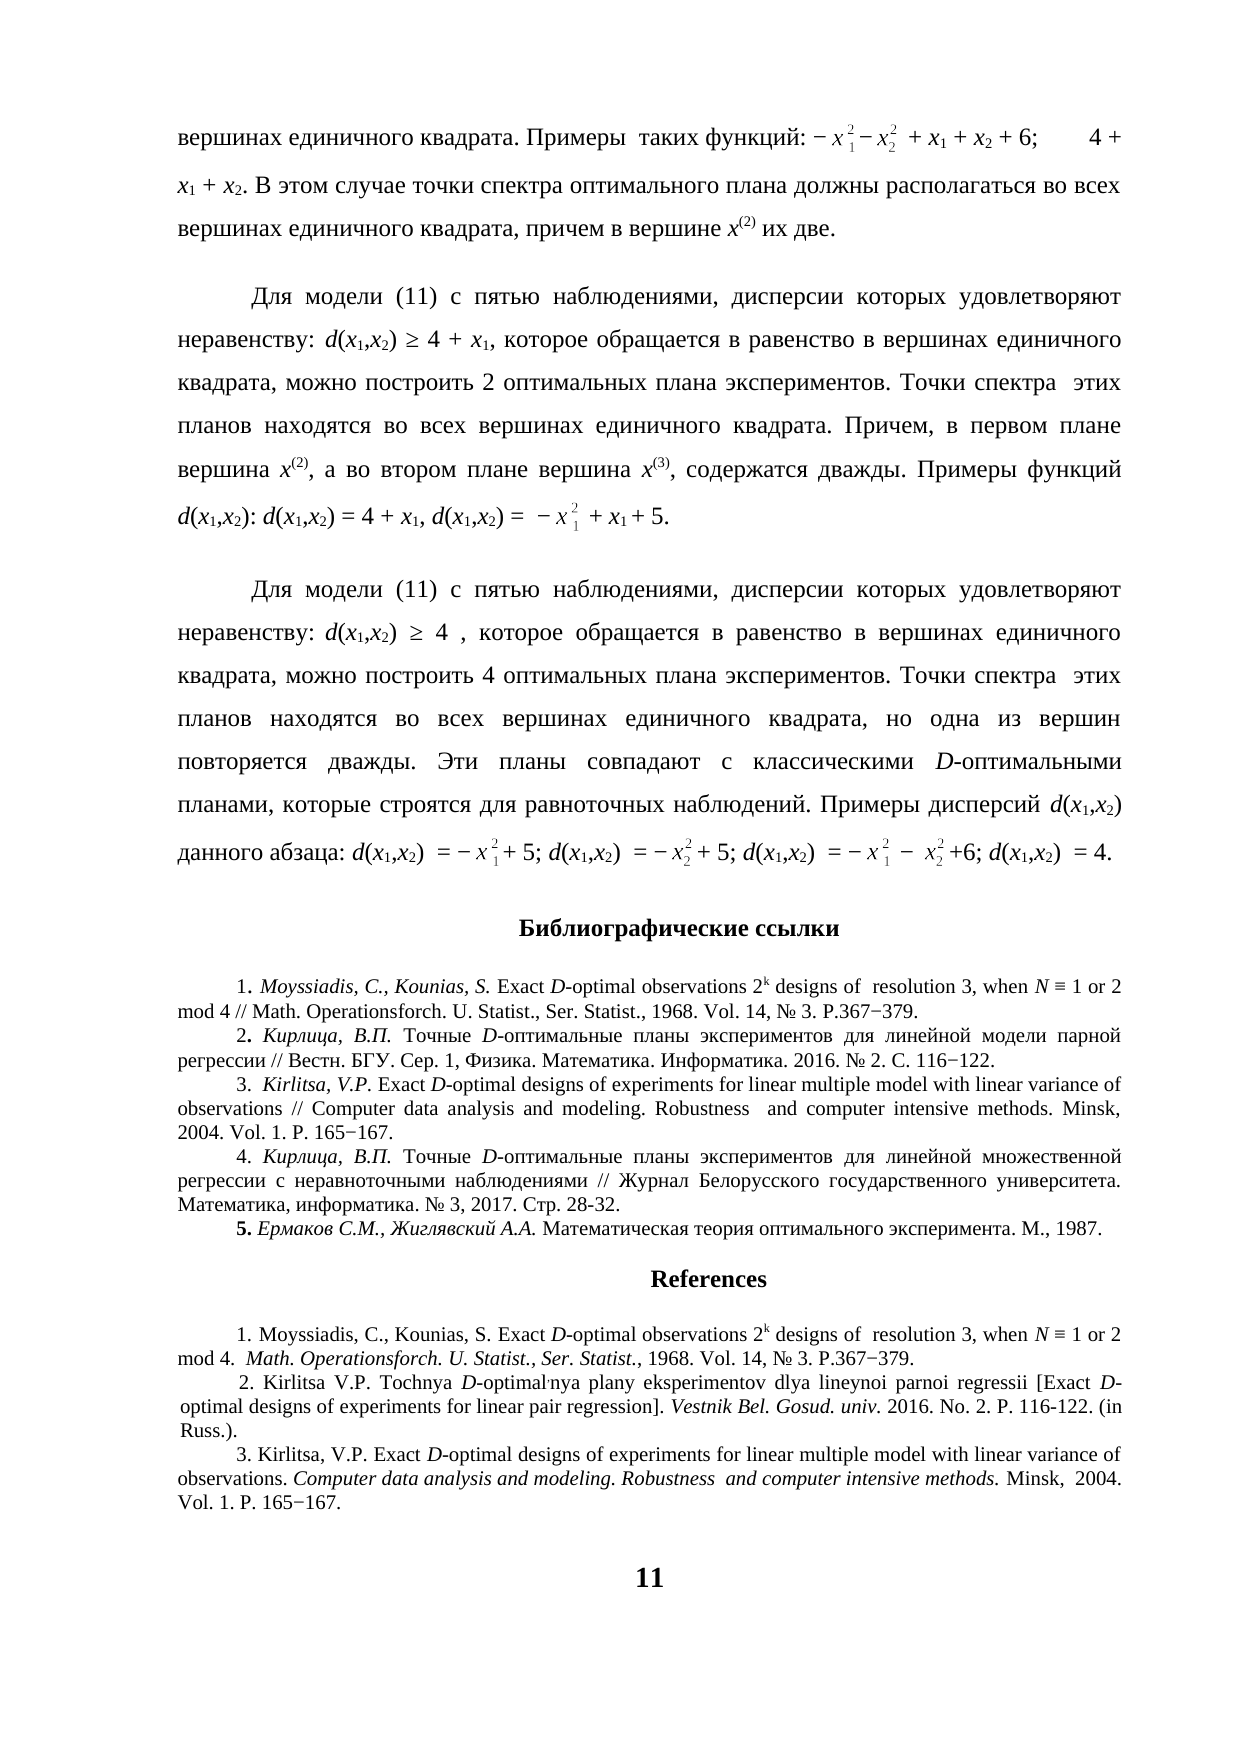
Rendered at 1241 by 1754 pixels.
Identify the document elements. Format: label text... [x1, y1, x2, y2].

text References [236, 1264, 1122, 1293]
text Для модели (11) с пятью наблюдениями, дисперсии которых удовлетворяют неравенству: d(x1,x2) ≥ 4 , которое обращается в равенство в вершинах единичного квадрата, можно построить 4 оптимальных плана экспериментов. Точки спектра этих планов находятся во всех вершинах единичного квадрата, но одна из вершин повторяется дважды. Эти планы совпадают с классическими D-оптимальными планами, которые строятся для равноточных наблюдений. Примеры дисперсий d(x1,x2) данного абзаца: d(x1,x2) = −+ 5; d(x1,x2) = −+ 5; d(x1,x2) = − − +6; d(x1,x2) = 4. [177, 574, 1122, 870]
text 4. Кирлица, В.П. Точные D-оптимальные планы экспериментов для линейной множественной регрессии с неравноточными наблюдениями // Журнал Белорусского государственного университета. Математика, информатика. № 3, 2017. Стр. 28-32. [177, 1144, 1122, 1216]
text 1. Moyssiadis, C., Kounias, S. Exact D-optimal observations 2k designs of resolution 3, when N ≡ 1 or 2 mod 4. Math. Operationsforch. U. Statist., Ser. Statist., 1968. Vol. 14, № 3. P.367−379. [177, 1322, 1122, 1370]
text Библиографические ссылки [177, 913, 1122, 942]
text 5. Ермаков С.М., Жиглявский А.А. Математическая теория оптимального эксперимента. М., 1987. [177, 1216, 1122, 1240]
text 2. Кирлица, В.П. Точные D-оптимальные планы экспериментов для линейной модели парной регрессии // Вестн. БГУ. Сер. 1, Физика. Математика. Информатика. 2016. № 2. С. 116−122. [177, 1023, 1122, 1072]
text 1. Moyssiadis, C., Kounias, S. Exact D-optimal observations 2k designs of resolution 3, when N ≡ 1 or 2 mod 4 // Math. Operationsforch. U. Statist., Ser. Statist., 1968. Vol. 14, № 3. P.367−379. [177, 971, 1122, 1023]
text 2. Kirlitsa V.P. Tochnya D-optimal,nya plany eksperimentov dlya lineynoi parnoi regressii [Exact D-optimal designs of experiments for linear pair regression]. Vestnik Bel. Gosud. univ. 2016. No. 2. P. 116-122. (in Russ.). [180, 1370, 1122, 1442]
text Для модели (11) с пятью наблюдениями, дисперсии которых удовлетворяют неравенству: d(x1,x2) ≥ 4 + x1, которое обращается в равенство в вершинах единичного квадрата, можно построить 2 оптимальных плана экспериментов. Точки спектра этих планов находятся во всех вершинах единичного квадрата. Причем, в первом плане вершина x(2), а во втором плане вершина x(3), содержатся дважды. Примеры функций d(x1,x2): d(x1,x2) = 4 + x1, d(x1,x2) = − + x1 + 5. [177, 281, 1122, 534]
text 3. Kirlitsa, V.P. Exact D-optimal designs of experiments for linear multiple model with linear variance of observations // Computer data analysis and modeling. Robustness and computer intensive methods. Minsk, 2004. Vol. 1. P. 165−167. [177, 1072, 1122, 1144]
text 3. Kirlitsa, V.P. Exact D-optimal designs of experiments for linear multiple model with linear variance of observations. Computer data analysis and modeling. Robustness and computer intensive methods. Minsk, 2004. Vol. 1. P. 165−167. [177, 1442, 1122, 1514]
text вершинах единичного квадрата. Примеры таких функций: −− + x1 + x2 + 6; 4 + x1 + x2. В этом случае точки спектра оптимального плана должны располагаться во всех вершинах единичного квадрата, причем в вершине x(2) их две. [177, 118, 1122, 242]
